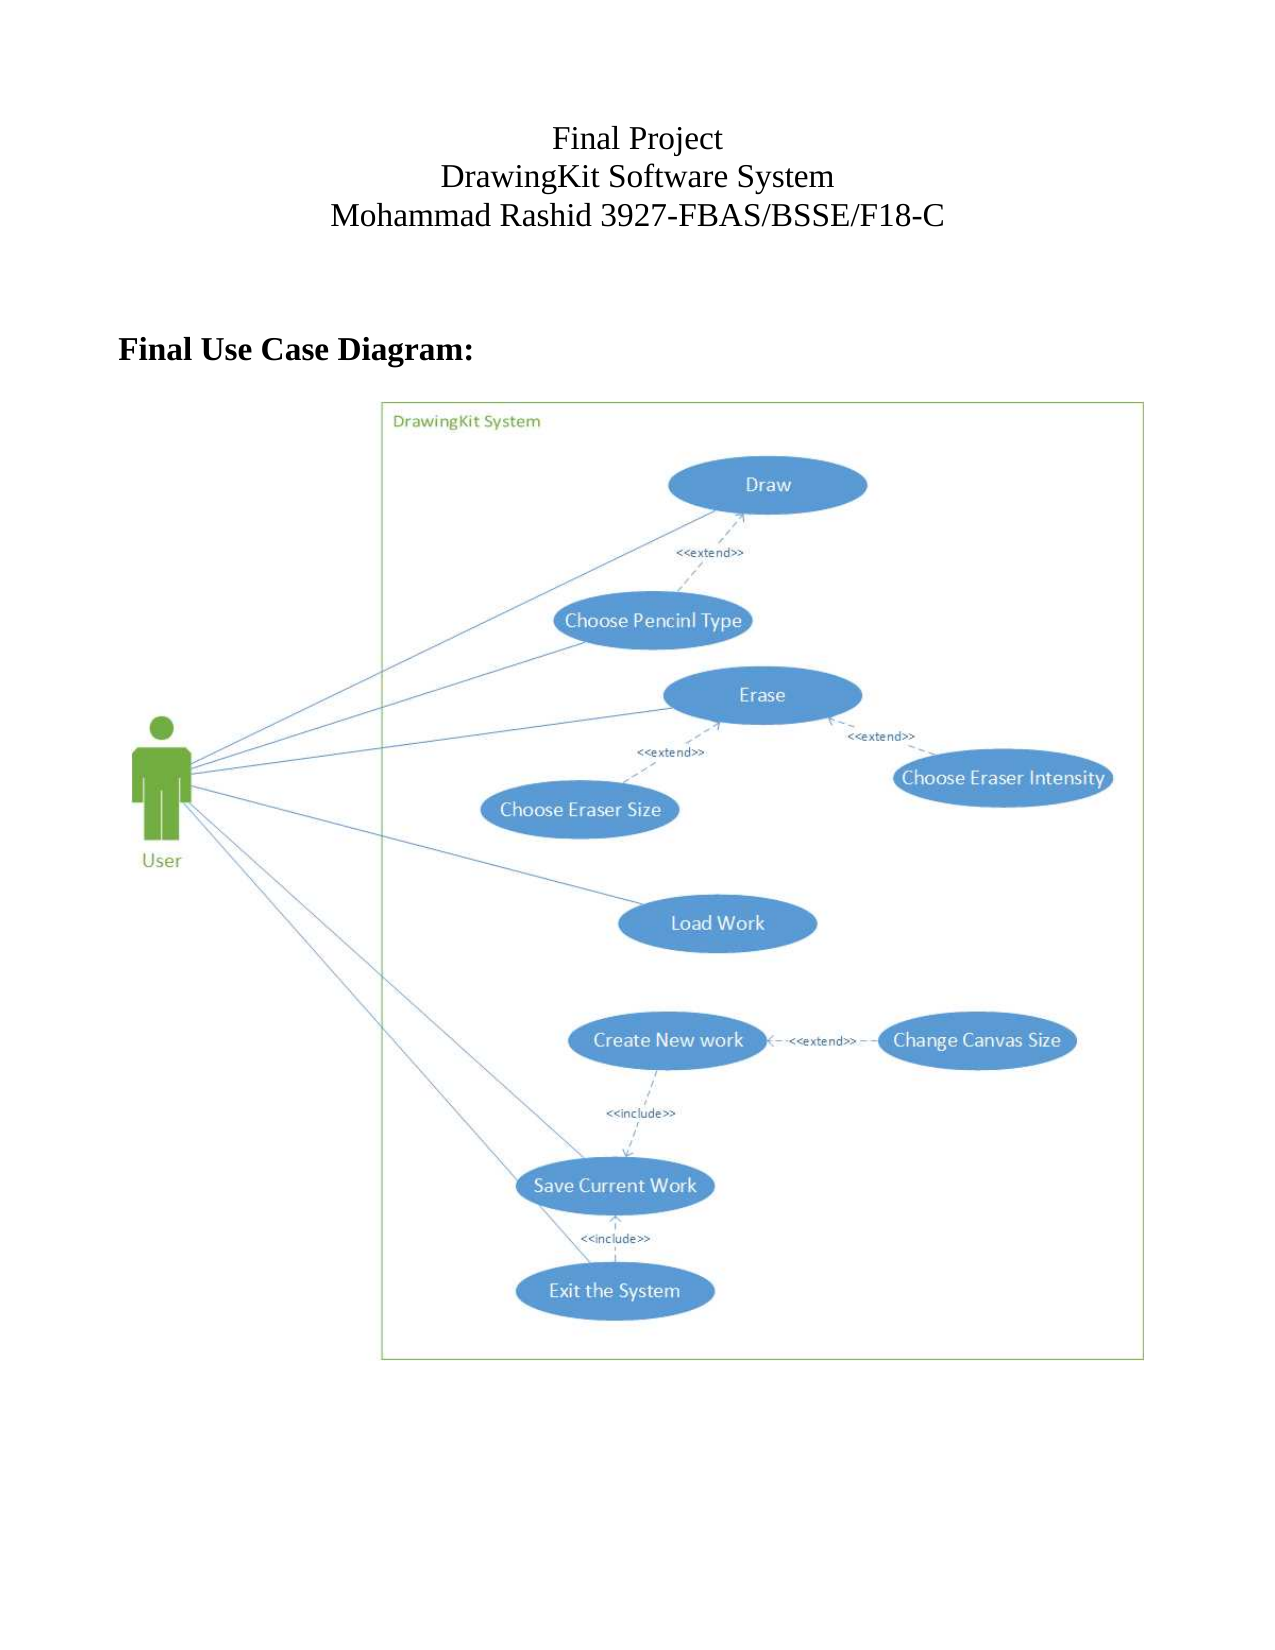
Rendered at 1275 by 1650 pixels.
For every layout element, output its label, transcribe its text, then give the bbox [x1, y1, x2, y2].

text Final Use Case Diagram: [118, 330, 1157, 368]
picture [131, 401, 1145, 1361]
